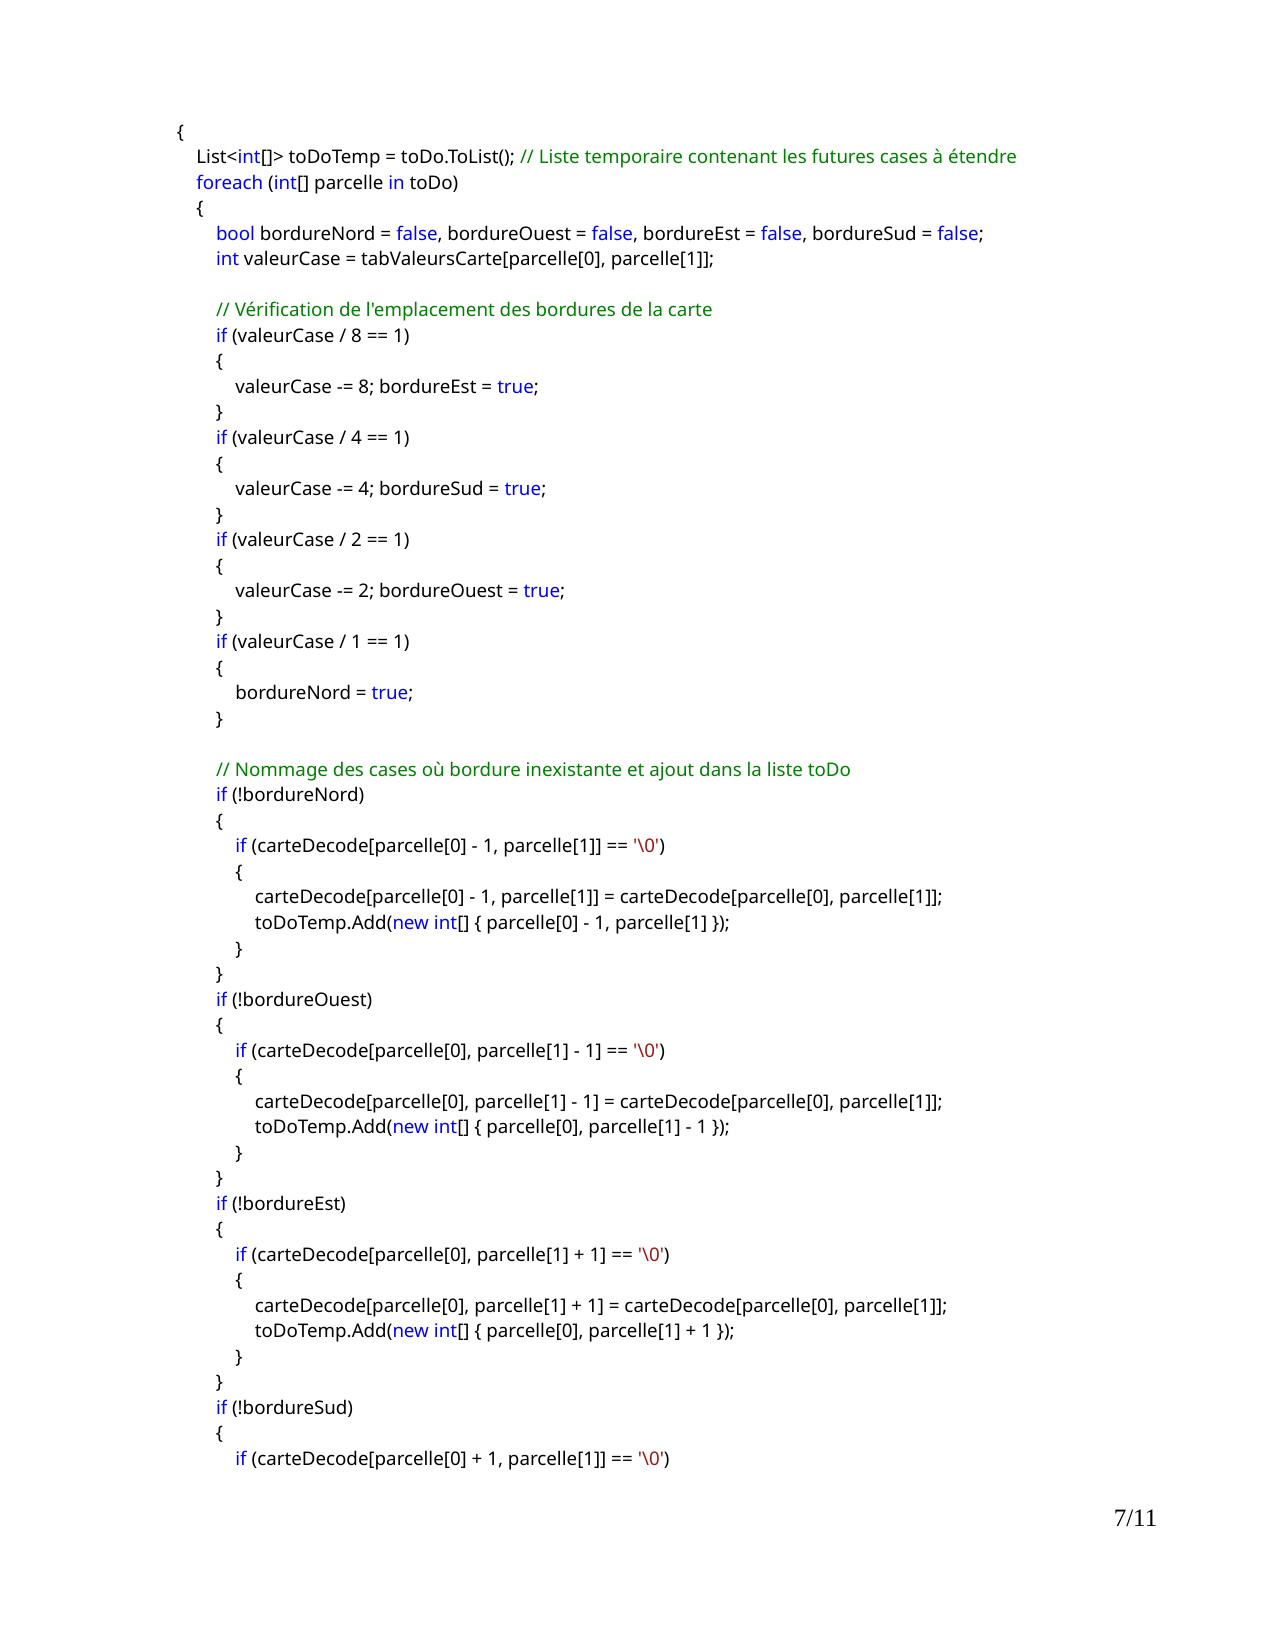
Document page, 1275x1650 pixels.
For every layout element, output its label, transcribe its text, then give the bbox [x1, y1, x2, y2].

text toDoTemp.Add(new int[] { parcelle[0] - 1, parcelle[1] }); [118, 909, 1157, 935]
text if (valeurCase / 1 == 1) [118, 628, 1157, 654]
text valeurCase -= 4; bordureSud = true; [118, 475, 1157, 501]
text } [118, 603, 1157, 628]
text { [118, 1216, 1157, 1241]
text { [118, 1267, 1157, 1292]
text } [118, 1369, 1157, 1394]
text if (carteDecode[parcelle[0], parcelle[1] - 1] == '\0') [118, 1037, 1157, 1062]
text if (!bordureSud) [118, 1394, 1157, 1420]
text } [118, 1164, 1157, 1190]
text { [118, 348, 1157, 373]
text carteDecode[parcelle[0], parcelle[1] + 1] = carteDecode[parcelle[0], parcelle[1]]; [118, 1292, 1157, 1318]
text { [118, 858, 1157, 884]
text } [118, 1139, 1157, 1164]
text if (!bordureOuest) [118, 986, 1157, 1011]
text toDoTemp.Add(new int[] { parcelle[0], parcelle[1] - 1 }); [118, 1113, 1157, 1139]
text } [118, 399, 1157, 424]
text valeurCase -= 2; bordureOuest = true; [118, 577, 1157, 603]
text } [118, 1343, 1157, 1369]
text if (!bordureNord) [118, 782, 1157, 807]
text { [118, 654, 1157, 679]
text int valeurCase = tabValeursCarte[parcelle[0], parcelle[1]]; [118, 246, 1157, 271]
text { [118, 1062, 1157, 1088]
text bordureNord = true; [118, 679, 1157, 705]
text if (carteDecode[parcelle[0] + 1, parcelle[1]] == '\0') [118, 1445, 1157, 1471]
text if (!bordureEst) [118, 1190, 1157, 1216]
text { [118, 118, 1157, 144]
text bool bordureNord = false, bordureOuest = false, bordureEst = false, bordureSud = false; [118, 220, 1157, 246]
text carteDecode[parcelle[0], parcelle[1] - 1] = carteDecode[parcelle[0], parcelle[1]]; [118, 1088, 1157, 1113]
text { [118, 195, 1157, 220]
text toDoTemp.Add(new int[] { parcelle[0], parcelle[1] + 1 }); [118, 1318, 1157, 1343]
text if (carteDecode[parcelle[0], parcelle[1] + 1] == '\0') [118, 1241, 1157, 1267]
text { [118, 1420, 1157, 1445]
text if (valeurCase / 8 == 1) [118, 322, 1157, 348]
text } [118, 501, 1157, 526]
text { [118, 450, 1157, 475]
text } [118, 705, 1157, 731]
text { [118, 807, 1157, 833]
text foreach (int[] parcelle in toDo) [118, 169, 1157, 195]
text { [118, 552, 1157, 577]
text // Vérification de l'emplacement des bordures de la carte [118, 297, 1157, 322]
text if (carteDecode[parcelle[0] - 1, parcelle[1]] == '\0') [118, 833, 1157, 858]
text carteDecode[parcelle[0] - 1, parcelle[1]] = carteDecode[parcelle[0], parcelle[1]]; [118, 884, 1157, 909]
text List<int[]> toDoTemp = toDo.ToList(); // Liste temporaire contenant les futures cases à étendre [118, 144, 1157, 169]
text } [118, 960, 1157, 986]
text } [118, 935, 1157, 960]
text { [118, 1011, 1157, 1037]
text // Nommage des cases où bordure inexistante et ajout dans la liste toDo [118, 756, 1157, 782]
text valeurCase -= 8; bordureEst = true; [118, 373, 1157, 399]
text if (valeurCase / 4 == 1) [118, 424, 1157, 450]
text if (valeurCase / 2 == 1) [118, 526, 1157, 552]
